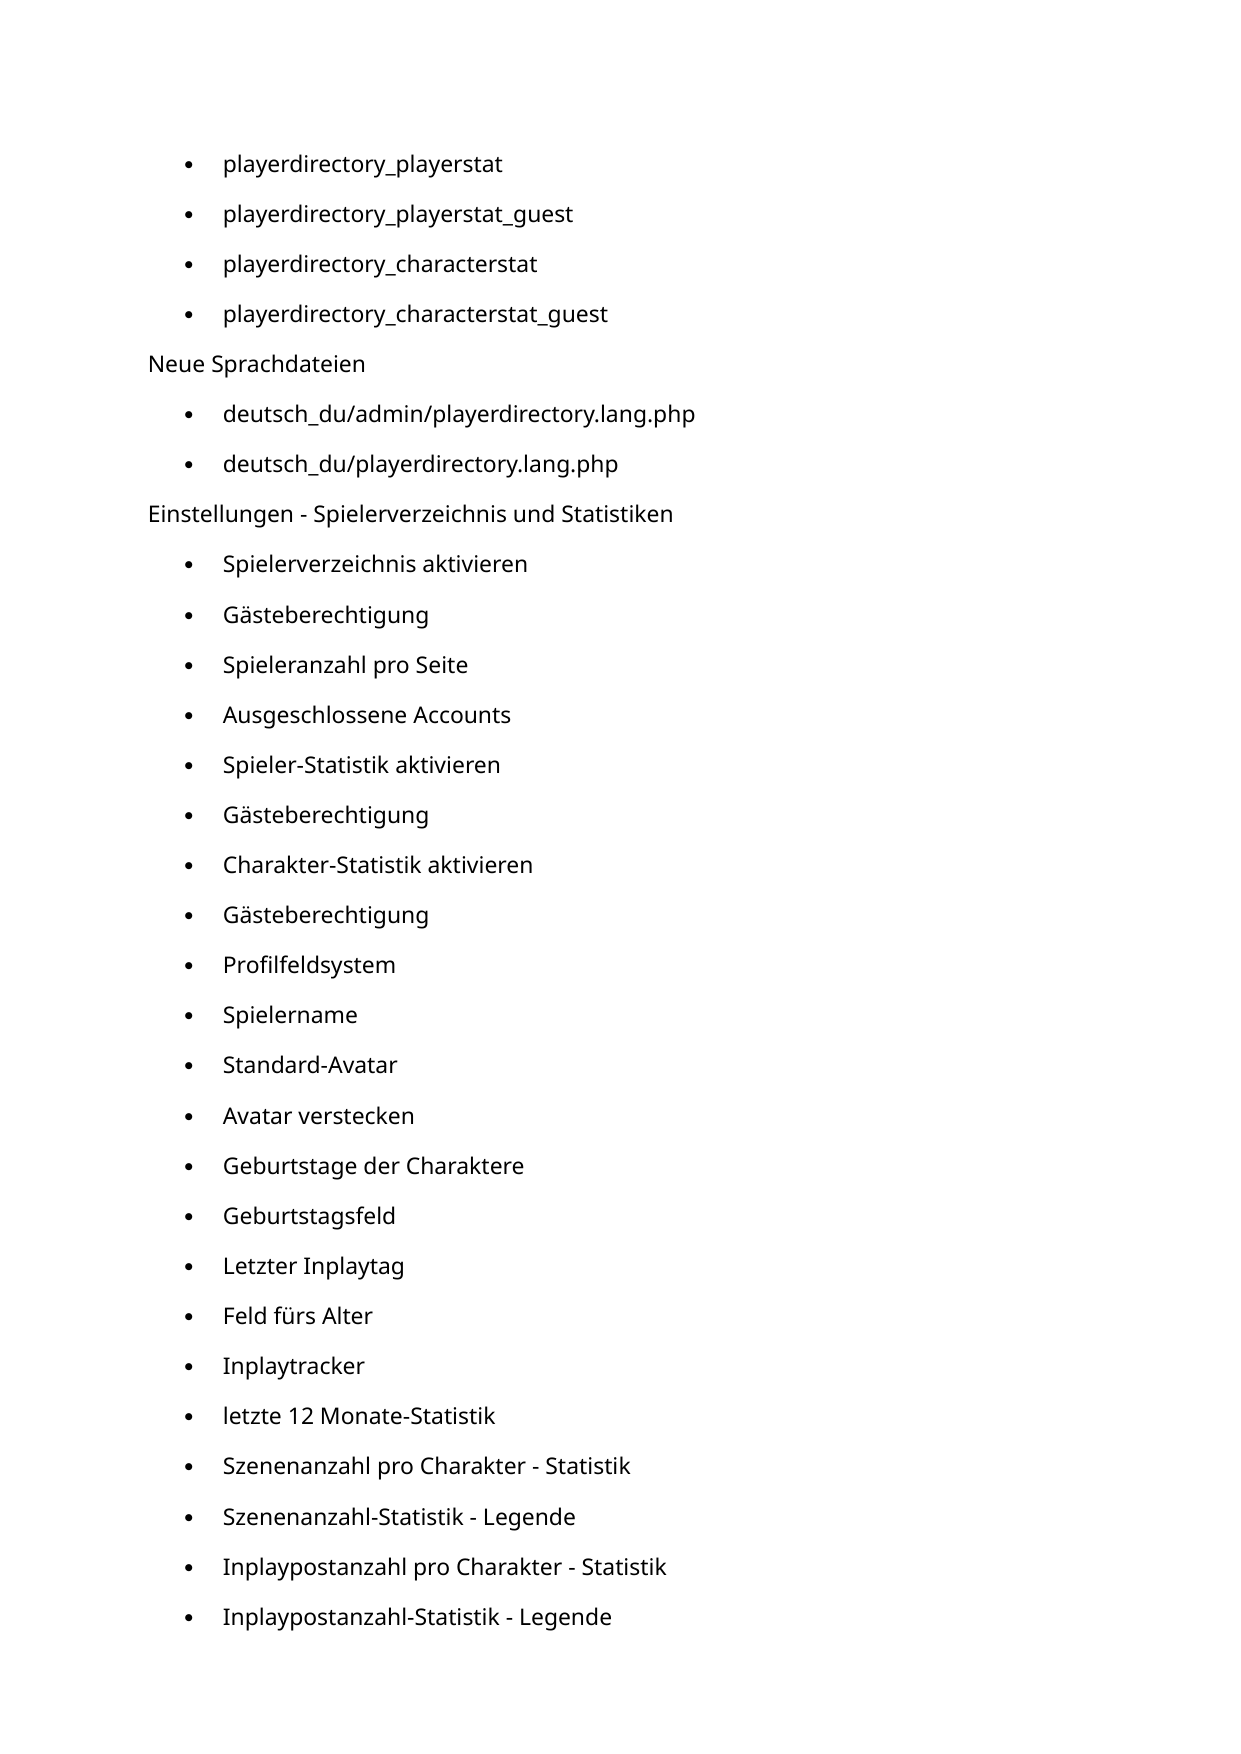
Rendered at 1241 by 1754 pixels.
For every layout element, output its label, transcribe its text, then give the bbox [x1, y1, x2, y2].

list Charakter-Statistik aktivieren [185, 849, 1093, 880]
list Geburtstagsfeld [185, 1200, 1093, 1231]
list Geburtstage der Charaktere [185, 1150, 1093, 1181]
text Einstellungen - Spielerverzeichnis und Statistiken [148, 498, 1093, 529]
list Gästeberechtigung [185, 799, 1093, 830]
text Neue Sprachdateien [148, 348, 1093, 379]
list playerdirectory_playerstat [185, 148, 1093, 179]
list Profilfeldsystem [185, 949, 1093, 981]
list Inplaypostanzahl-Statistik - Legende [185, 1601, 1093, 1632]
list letzte 12 Monate-Statistik [185, 1400, 1093, 1431]
list Feld fürs Alter [185, 1300, 1093, 1331]
list playerdirectory_characterstat [185, 248, 1093, 279]
list Ausgeschlossene Accounts [185, 699, 1093, 730]
list deutsch_du/admin/playerdirectory.lang.php [185, 398, 1093, 429]
list Spieleranzahl pro Seite [185, 649, 1093, 680]
list Gästeberechtigung [185, 899, 1093, 930]
list deutsch_du/playerdirectory.lang.php [185, 448, 1093, 479]
list Letzter Inplaytag [185, 1250, 1093, 1281]
list Szenenanzahl-Statistik - Legende [185, 1500, 1093, 1532]
list Szenenanzahl pro Charakter - Statistik [185, 1450, 1093, 1482]
list playerdirectory_characterstat_guest [185, 298, 1093, 329]
list Spieler-Statistik aktivieren [185, 749, 1093, 780]
list Spielername [185, 999, 1093, 1031]
list playerdirectory_playerstat_guest [185, 198, 1093, 229]
list Spielerverzeichnis aktivieren [185, 548, 1093, 580]
list Inplaytracker [185, 1350, 1093, 1381]
list Avatar verstecken [185, 1099, 1093, 1131]
list Standard-Avatar [185, 1049, 1093, 1081]
list Inplaypostanzahl pro Charakter - Statistik [185, 1551, 1093, 1582]
list Gästeberechtigung [185, 598, 1093, 630]
